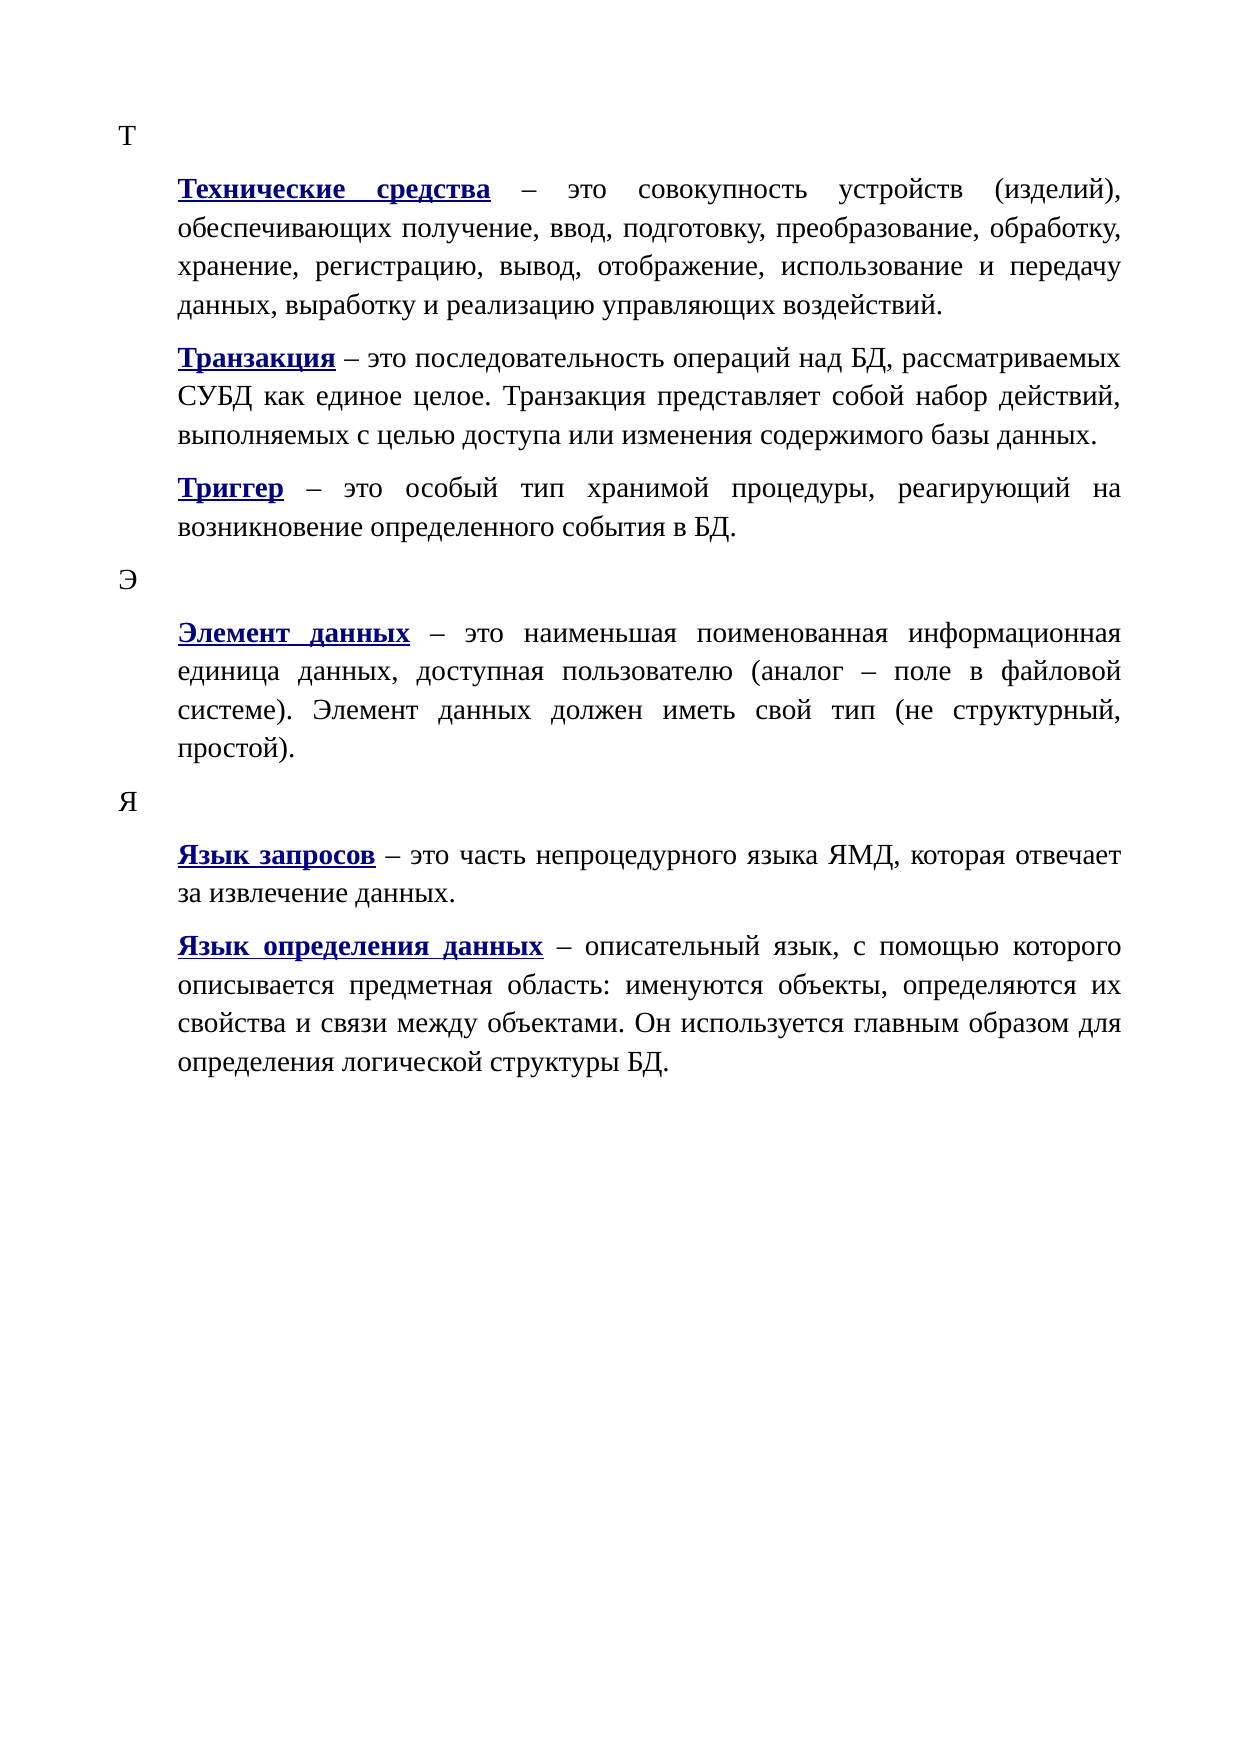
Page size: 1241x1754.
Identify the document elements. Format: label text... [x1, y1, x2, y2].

text Т [118, 118, 1122, 152]
text Язык запросов – это часть непроцедурного языка ЯМД, которая отвечает за извлечение данных. [177, 837, 1122, 909]
text Элемент данных – это наименьшая поименованная информационная единица данных, доступная пользователю (аналог – поле в файловой системе). Элемент данных должен иметь свой тип (не структурный, простой). [177, 615, 1122, 764]
text Транзакция – это последовательность операций над БД, рассматриваемых СУБД как единое целое. Транзакция представляет собой набор действий, выполняемых с целью доступа или изменения содержимого базы данных. [177, 340, 1122, 451]
text Я [118, 784, 1122, 817]
text Технические средства – это совокупность устройств (изделий), обеспечивающих получение, ввод, подготовку, преобразование, обработку, хранение, регистрацию, вывод, отображение, использование и передачу данных, выработку и реализацию управляющих воздействий. [177, 171, 1122, 320]
text Э [118, 562, 1122, 595]
text Язык определения данных – описательный язык, с помощью которого описывается предметная область: именуются объекты, определяются их свойства и связи между объектами. Он используется главным образом для определения логической структуры БД. [177, 928, 1122, 1078]
text Триггер – это особый тип хранимой процедуры, реагирующий на возникновение определенного события в БД. [177, 470, 1122, 542]
